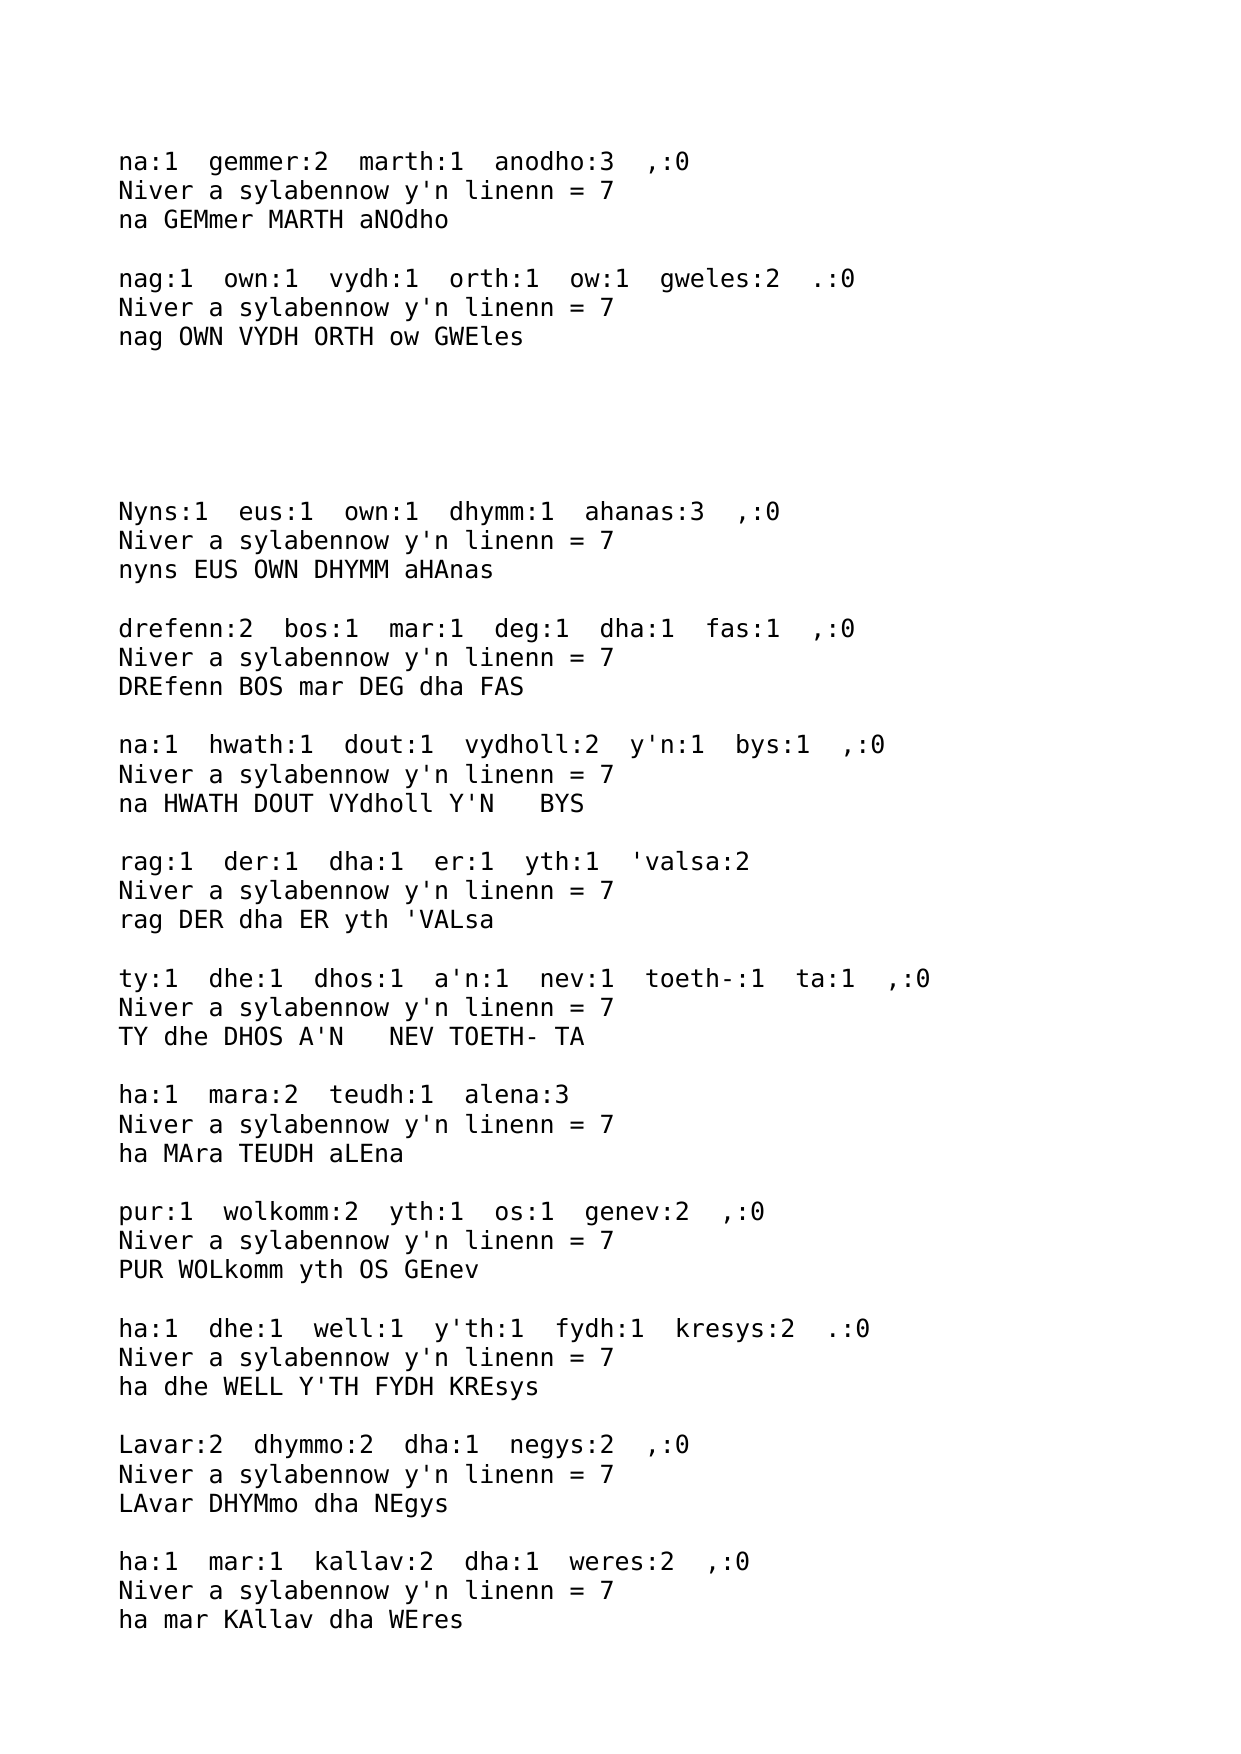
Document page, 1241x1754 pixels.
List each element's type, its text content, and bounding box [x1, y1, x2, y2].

text nag OWN VYDH ORTH ow GWEles [118, 322, 1122, 351]
text rag DER dha ER yth 'VALsa [118, 906, 1122, 935]
text Niver a sylabennow y'n linenn = 7 [118, 293, 1122, 322]
text na:1 gemmer:2 marth:1 anodho:3 ,:0 [118, 147, 1122, 176]
text drefenn:2 bos:1 mar:1 deg:1 dha:1 fas:1 ,:0 [118, 614, 1122, 643]
text Niver a sylabennow y'n linenn = 7 [118, 760, 1122, 789]
text ha:1 mara:2 teudh:1 alena:3 [118, 1081, 1122, 1110]
text Niver a sylabennow y'n linenn = 7 [118, 876, 1122, 906]
text Niver a sylabennow y'n linenn = 7 [118, 176, 1122, 206]
text na:1 hwath:1 dout:1 vydholl:2 y'n:1 bys:1 ,:0 [118, 731, 1122, 760]
text ha:1 mar:1 kallav:2 dha:1 weres:2 ,:0 [118, 1547, 1122, 1576]
text ha dhe WELL Y'TH FYDH KREsys [118, 1372, 1122, 1401]
text nag:1 own:1 vydh:1 orth:1 ow:1 gweles:2 .:0 [118, 264, 1122, 293]
text na GEMmer MARTH aNOdho [118, 206, 1122, 235]
text na HWATH DOUT VYdholl Y'N BYS [118, 789, 1122, 818]
text pur:1 wolkomm:2 yth:1 os:1 genev:2 ,:0 [118, 1197, 1122, 1226]
text Niver a sylabennow y'n linenn = 7 [118, 1576, 1122, 1606]
text ha MAra TEUDH aLEna [118, 1139, 1122, 1168]
text LAvar DHYMmo dha NEgys [118, 1489, 1122, 1518]
text Niver a sylabennow y'n linenn = 7 [118, 1343, 1122, 1372]
text rag:1 der:1 dha:1 er:1 yth:1 'valsa:2 [118, 847, 1122, 876]
text Niver a sylabennow y'n linenn = 7 [118, 993, 1122, 1022]
text Niver a sylabennow y'n linenn = 7 [118, 1226, 1122, 1256]
text ha:1 dhe:1 well:1 y'th:1 fydh:1 kresys:2 .:0 [118, 1314, 1122, 1343]
text TY dhe DHOS A'N NEV TOETH- TA [118, 1022, 1122, 1051]
text Niver a sylabennow y'n linenn = 7 [118, 1110, 1122, 1139]
text ha mar KAllav dha WEres [118, 1606, 1122, 1635]
text ty:1 dhe:1 dhos:1 a'n:1 nev:1 toeth-:1 ta:1 ,:0 [118, 964, 1122, 993]
text Niver a sylabennow y'n linenn = 7 [118, 643, 1122, 672]
text Niver a sylabennow y'n linenn = 7 [118, 526, 1122, 556]
text PUR WOLkomm yth OS GEnev [118, 1256, 1122, 1285]
text DREfenn BOS mar DEG dha FAS [118, 672, 1122, 701]
text Nyns:1 eus:1 own:1 dhymm:1 ahanas:3 ,:0 [118, 497, 1122, 526]
text Niver a sylabennow y'n linenn = 7 [118, 1460, 1122, 1489]
text Lavar:2 dhymmo:2 dha:1 negys:2 ,:0 [118, 1431, 1122, 1460]
text nyns EUS OWN DHYMM aHAnas [118, 556, 1122, 585]
